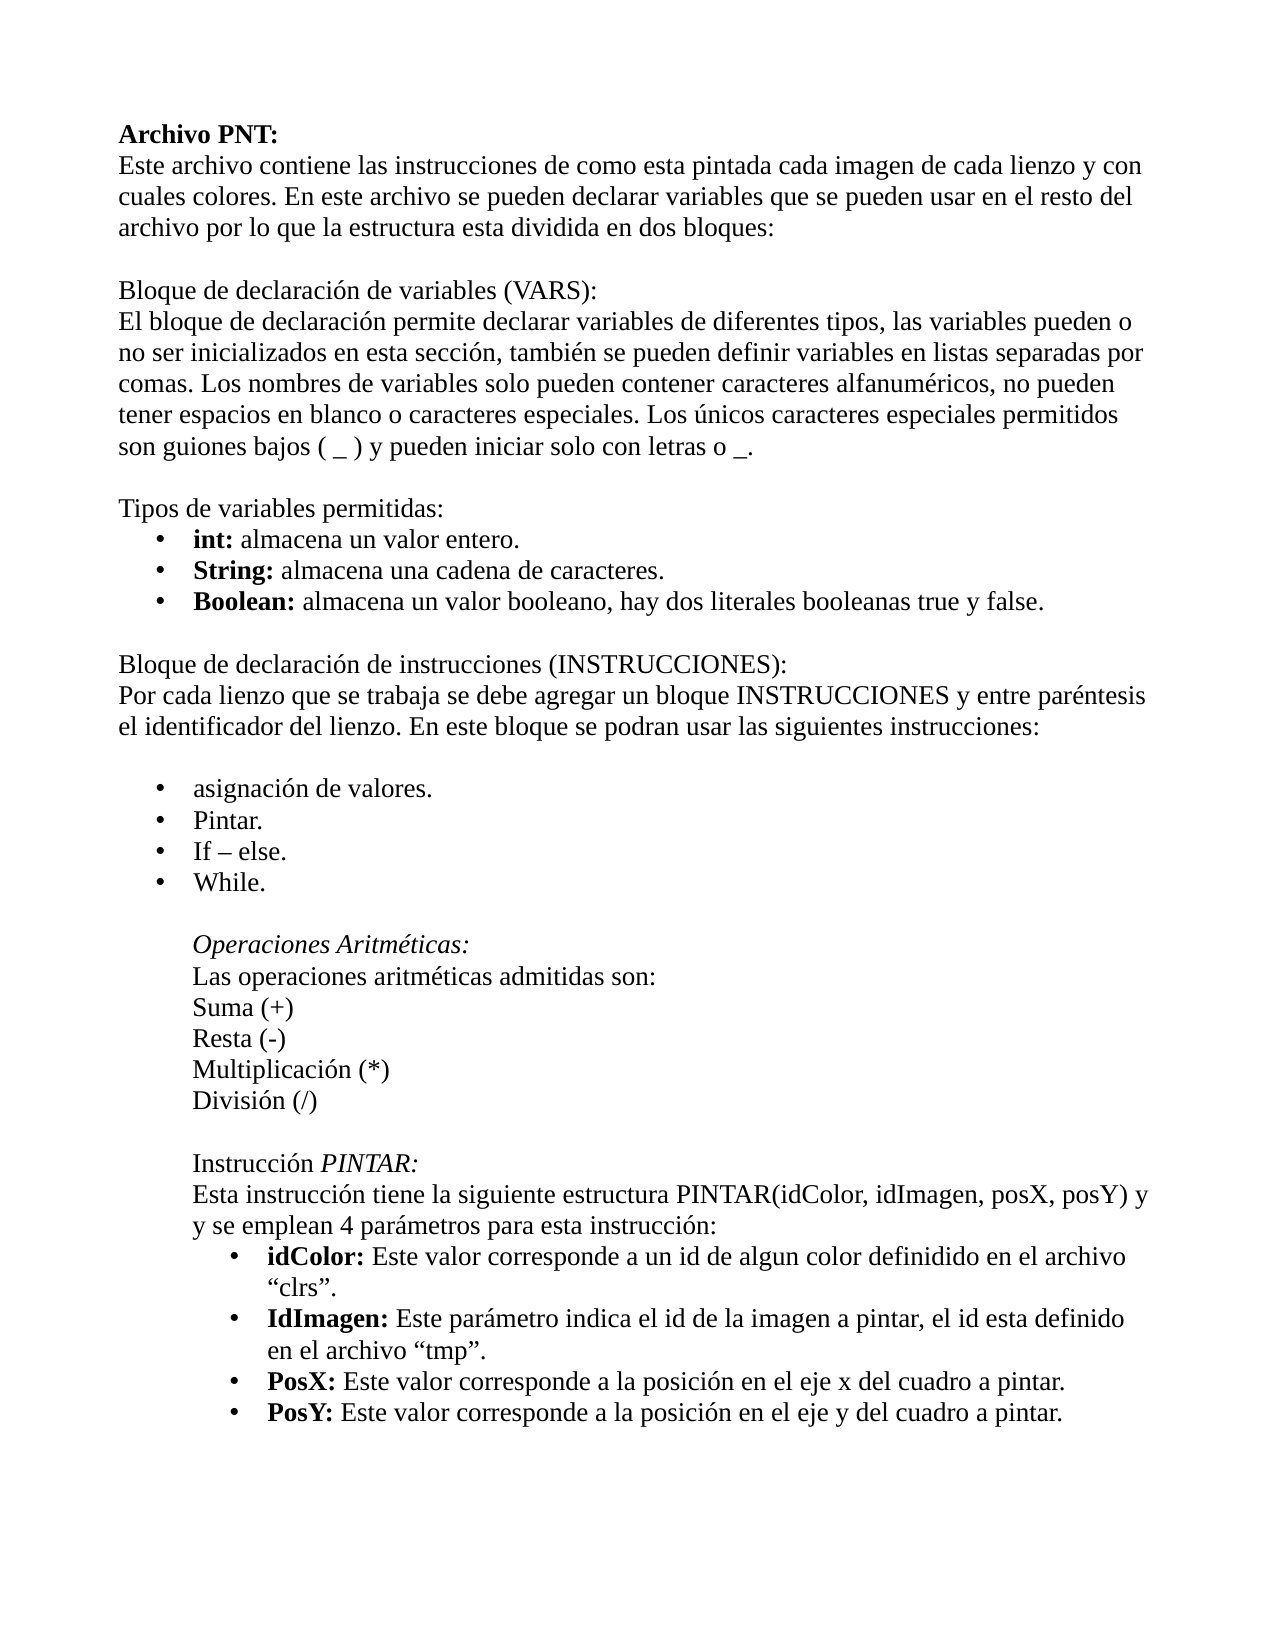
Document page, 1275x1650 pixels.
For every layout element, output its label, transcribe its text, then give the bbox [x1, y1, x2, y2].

text Este archivo contiene las instrucciones de como esta pintada cada imagen de cada lienzo y con cuales colores. En este archivo se pueden declarar variables que se pueden usar en el resto del archivo por lo que la estructura esta dividida en dos bloques: [118, 149, 1157, 243]
list Boolean: almacena un valor booleano, hay dos literales booleanas true y false. [156, 586, 1157, 617]
text División (/) [118, 1084, 1157, 1116]
text Bloque de declaración de instrucciones (INSTRUCCIONES): [118, 648, 1157, 679]
text Por cada lienzo que se trabaja se debe agregar un bloque INSTRUCCIONES y entre paréntesis el identificador del lienzo. En este bloque se podran usar las siguientes instrucciones: [118, 679, 1157, 741]
text Las operaciones aritméticas admitidas son: [118, 960, 1157, 991]
text Suma (+) [118, 991, 1157, 1022]
text Operaciones Aritméticas: [118, 929, 1157, 960]
text Tipos de variables permitidas: [118, 492, 1157, 523]
list asignación de valores. [156, 772, 1157, 804]
list IdImagen: Este parámetro indica el id de la imagen a pintar, el id esta definido en el archivo “tmp”. [229, 1302, 1157, 1365]
text y se emplean 4 parámetros para esta instrucción: [118, 1209, 1157, 1240]
list idColor: Este valor corresponde a un id de algun color definidido en el archivo “clrs”. [229, 1240, 1157, 1302]
list int: almacena un valor entero. [156, 523, 1157, 554]
list Pintar. [156, 804, 1157, 835]
text Resta (-) [118, 1022, 1157, 1053]
text Archivo PNT: [118, 118, 1157, 149]
text Instrucción PINTAR: [118, 1147, 1157, 1178]
list PosX: Este valor corresponde a la posición en el eje x del cuadro a pintar. [229, 1365, 1157, 1396]
text Bloque de declaración de variables (VARS): [118, 274, 1157, 305]
list While. [156, 866, 1157, 897]
text Esta instrucción tiene la siguiente estructura PINTAR(idColor, idImagen, posX, posY) y [118, 1178, 1157, 1209]
text El bloque de declaración permite declarar variables de diferentes tipos, las variables pueden o no ser inicializados en esta sección, también se pueden definir variables en listas separadas por comas. Los nombres de variables solo pueden contener caracteres alfanuméricos, no pueden tener espacios en blanco o caracteres especiales. Los únicos caracteres especiales permitidos son guiones bajos ( _ ) y pueden iniciar solo con letras o _. [118, 305, 1157, 461]
text Multiplicación (*) [118, 1053, 1157, 1084]
list PosY: Este valor corresponde a la posición en el eje y del cuadro a pintar. [229, 1396, 1157, 1427]
list If – else. [156, 835, 1157, 866]
list String: almacena una cadena de caracteres. [156, 554, 1157, 586]
